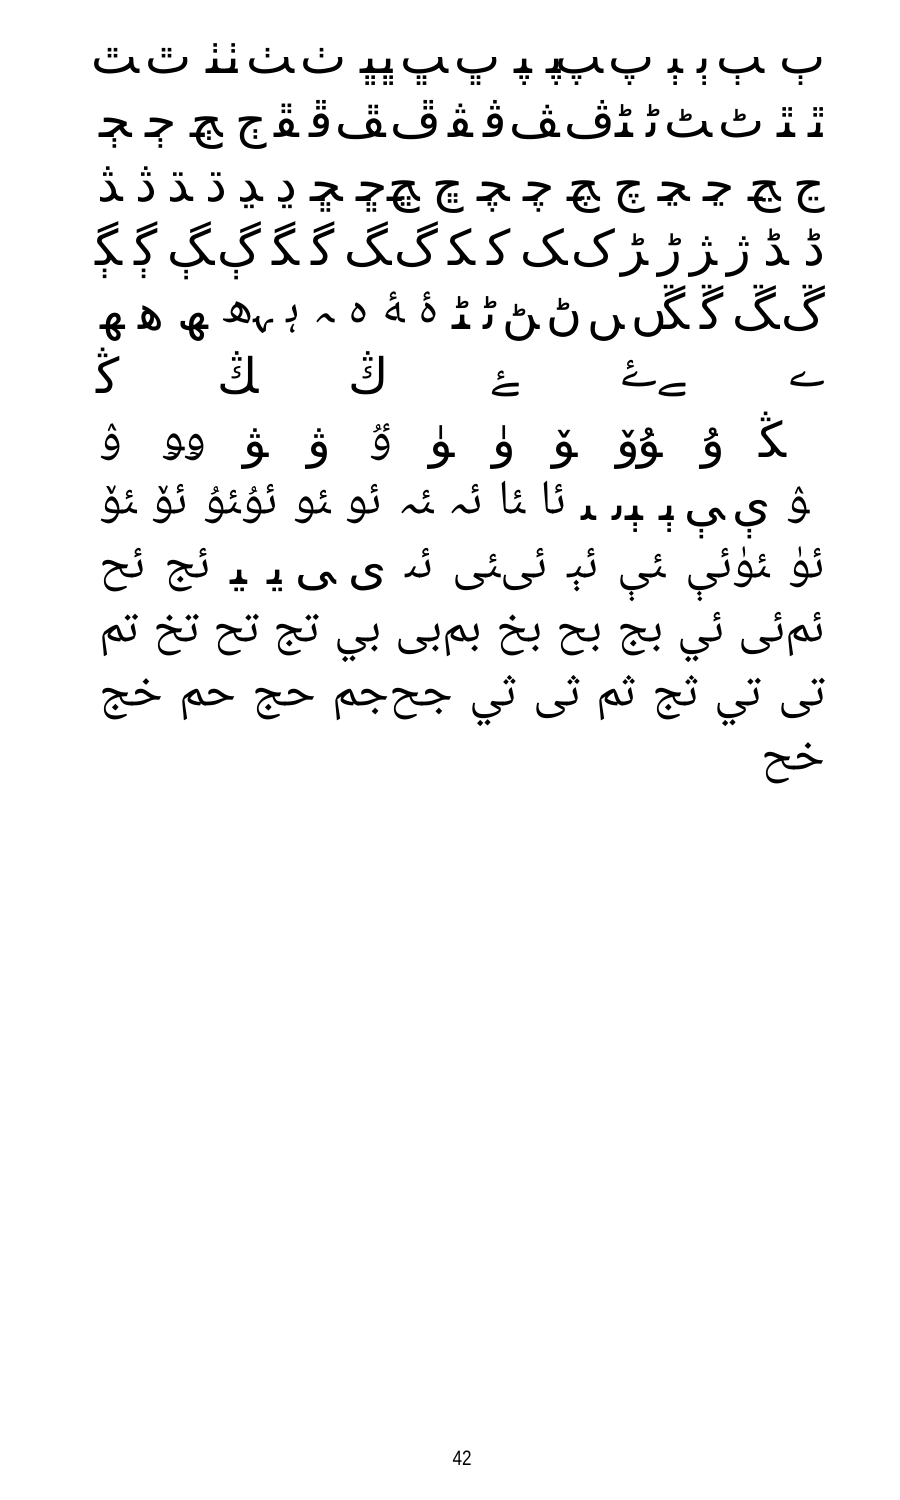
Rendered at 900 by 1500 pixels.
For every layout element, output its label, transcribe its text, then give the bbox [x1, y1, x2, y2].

text ﯖ ﯗ ﯘﯙ ﯚ ﯛ ﯜ ﯝ ﯞ ﯟ ﯠﯡ ﯢ [99, 413, 825, 477]
text ﭒ ﭓ ﭔ ﭕ ﭖ ﭗﭘ ﭙ ﭚ ﭛ ﭜﭝ ﭞ ﭟ ﭠﭡ ﭢ ﭣ ﭤ ﭥ ﭦ ﭧ ﭨ ﭩﭪ ﭫ ﭬ ﭭ ﭮ ﭯ ﭰ ﭱ ﭲ ﭳ ﭴ ﭵ ﭶ ﭷ ﭸ ﭹ ﭺ ﭻ ﭼ ﭽ ﭾ ﭿﮀ ﮁ ﮂ ﮃ ﮄ ﮅ ﮆ ﮇ ﮈ ﮉ ﮊ ﮋ ﮌ ﮍ ﮎ ﮏ ﮐ ﮑ ﮒ ﮓ ﮔ ﮕ ﮖ ﮗ ﮘ ﮙ ﮚ ﮛ ﮜ ﮝﮞ ﮟ ﮠ ﮡ ﮢ ﮣ ﮤ ﮥ ﮦ ﮧ ﮨ ﮩﮪ ﮫ ﮬ ﮭ ﮮ ﮯﮰ ﮱ ﯓ ﯔ ﯕ [99, 30, 825, 413]
text ﯣ ﯤ ﯥ ﯦ ﯧﯨ ﯩ ﯪ ﯫ ﯬ ﯭ ﯮ ﯯ ﯰﯱ ﯲ ﯳ ﯴ ﯵﯶ ﯷ ﯸ ﯹﯺ ﯻ ﯼ ﯽ ﯾ ﯿ ﰀ ﰁ ﰂﰃ ﰄ ﰅ ﰆ ﰇ ﰈﰉ ﰊ ﰋ ﰌ ﰍ ﰎ ﰏ ﰐ ﰑ ﰒ ﰓ ﰔ ﰕﰖ ﰗ ﰘ ﰙ ﰚ [99, 477, 825, 796]
